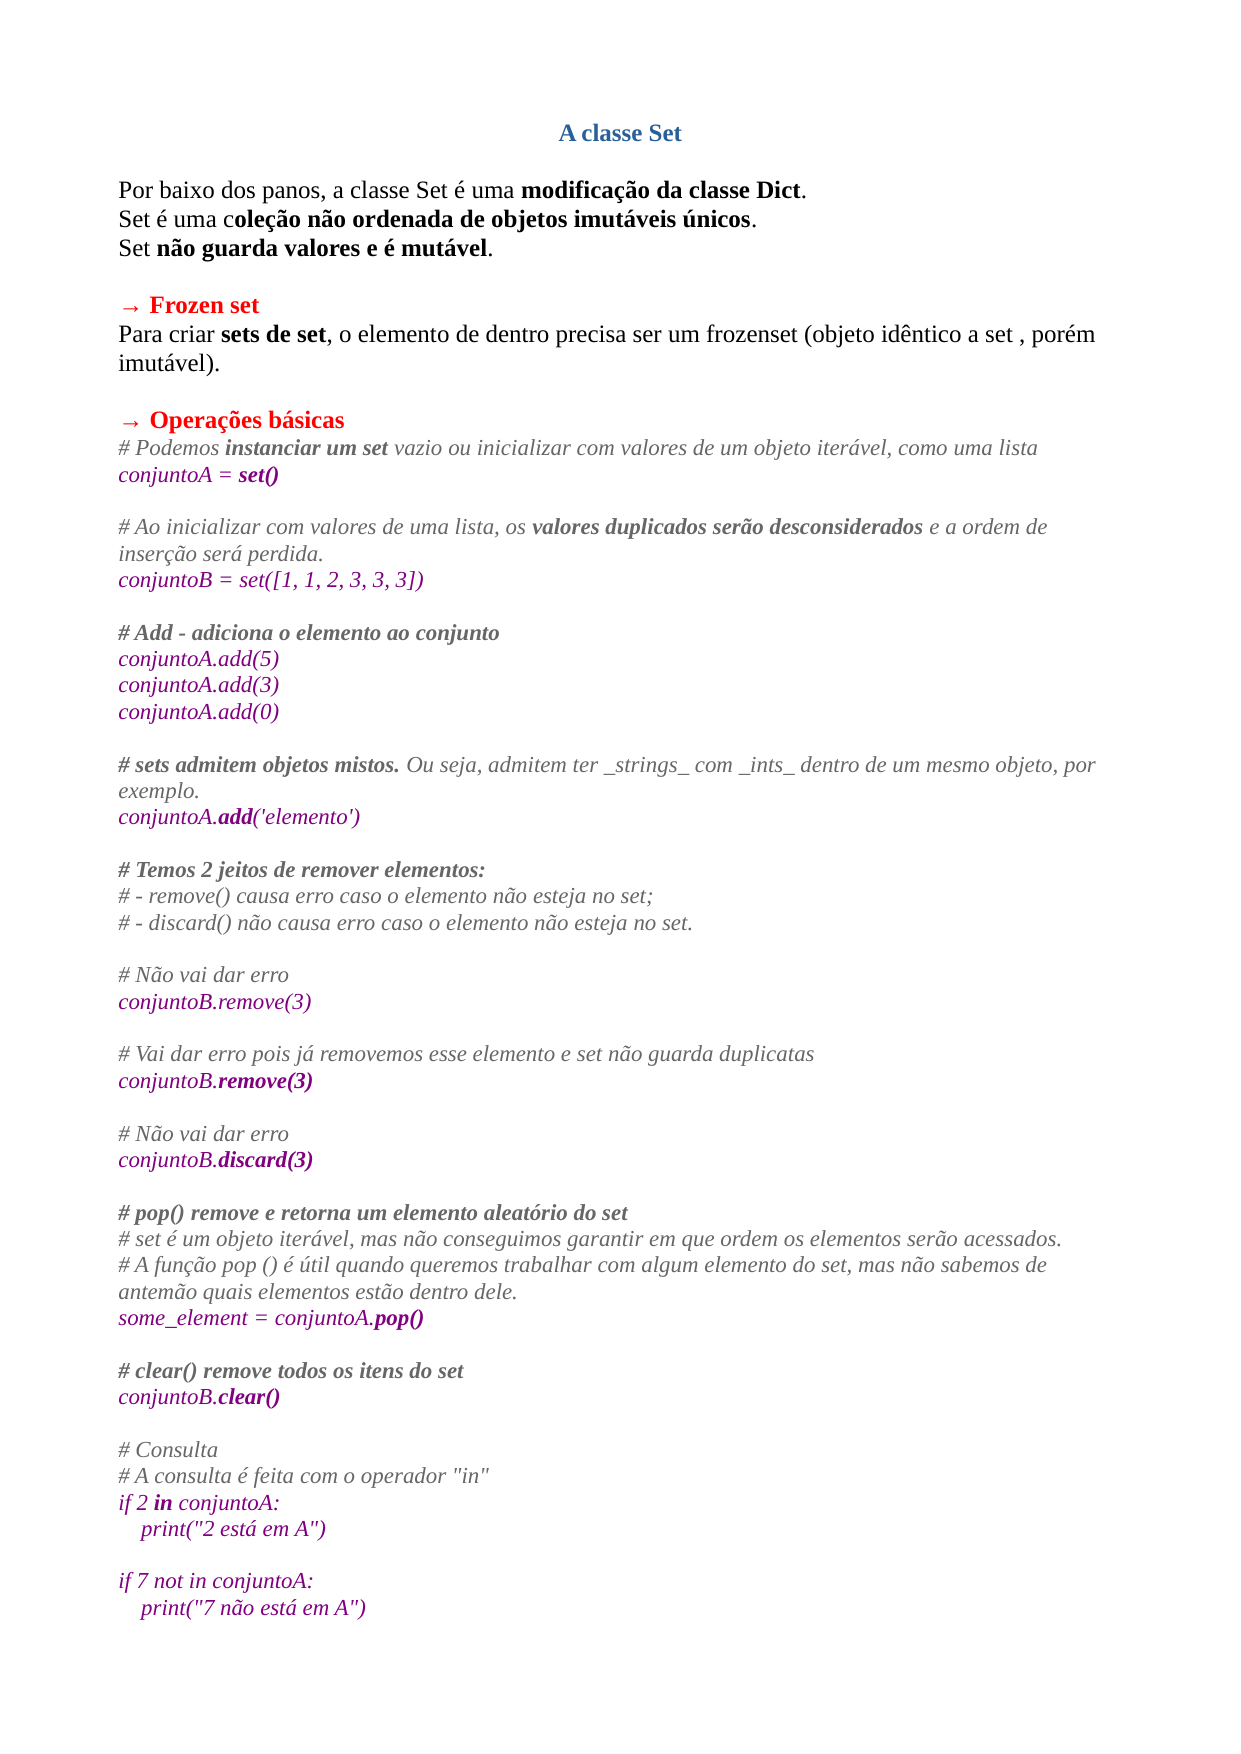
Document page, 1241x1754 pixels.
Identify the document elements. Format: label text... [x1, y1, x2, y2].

text if 2 in conjuntoA: [118, 1488, 1122, 1515]
text conjuntoA = set() [118, 461, 1122, 487]
text # - discard() não causa erro caso o elemento não esteja no set. [118, 909, 1122, 935]
text A classe Set [118, 118, 1122, 147]
text print("2 está em A") [118, 1515, 1122, 1541]
text # set é um objeto iterável, mas não conseguimos garantir em que ordem os elementos serão acessados. [118, 1225, 1122, 1251]
text Por baixo dos panos, a classe Set é uma modificação da classe Dict. [118, 176, 1122, 204]
text # clear() remove todos os itens do set [118, 1357, 1122, 1383]
text → Frozen set [118, 291, 1122, 319]
text conjuntoB = set([1, 1, 2, 3, 3, 3]) [118, 566, 1122, 592]
text → Operações básicas [118, 406, 1122, 434]
text # Temos 2 jeitos de remover elementos: [118, 856, 1122, 882]
text # sets admitem objetos mistos. Ou seja, admitem ter _strings_ com _ints_ dentro de um mesmo objeto, por exemplo. [118, 751, 1122, 803]
text Para criar sets de set, o elemento de dentro precisa ser um frozenset (objeto idêntico a set , porém imutável). [118, 319, 1122, 377]
text # Add - adiciona o elemento ao conjunto [118, 619, 1122, 645]
text # Podemos instanciar um set vazio ou inicializar com valores de um objeto iterável, como uma lista [118, 434, 1122, 461]
text # Consulta [118, 1436, 1122, 1462]
text conjuntoA.add(3) [118, 672, 1122, 698]
text print("7 não está em A") [118, 1594, 1122, 1620]
text # A consulta é feita com o operador "in" [118, 1462, 1122, 1488]
text if 7 not in conjuntoA: [118, 1568, 1122, 1594]
text # A função pop () é útil quando queremos trabalhar com algum elemento do set, mas não sabemos de antemão quais elementos estão dentro dele. [118, 1251, 1122, 1304]
text # - remove() causa erro caso o elemento não esteja no set; [118, 882, 1122, 909]
text conjuntoA.add('elemento') [118, 803, 1122, 830]
text # Ao inicializar com valores de uma lista, os valores duplicados serão desconsiderados e a ordem de inserção será perdida. [118, 513, 1122, 566]
text # Não vai dar erro [118, 961, 1122, 988]
text Set é uma coleção não ordenada de objetos imutáveis únicos. [118, 204, 1122, 233]
text conjuntoB.discard(3) [118, 1146, 1122, 1172]
text # pop() remove e retorna um elemento aleatório do set [118, 1199, 1122, 1225]
text some_element = conjuntoA.pop() [118, 1304, 1122, 1330]
text Set não guarda valores e é mutável. [118, 233, 1122, 262]
text conjuntoB.remove(3) [118, 988, 1122, 1014]
text conjuntoA.add(0) [118, 698, 1122, 724]
text conjuntoB.clear() [118, 1383, 1122, 1409]
text conjuntoB.remove(3) [118, 1067, 1122, 1093]
text # Não vai dar erro [118, 1119, 1122, 1146]
text # Vai dar erro pois já removemos esse elemento e set não guarda duplicatas [118, 1041, 1122, 1067]
text conjuntoA.add(5) [118, 645, 1122, 672]
